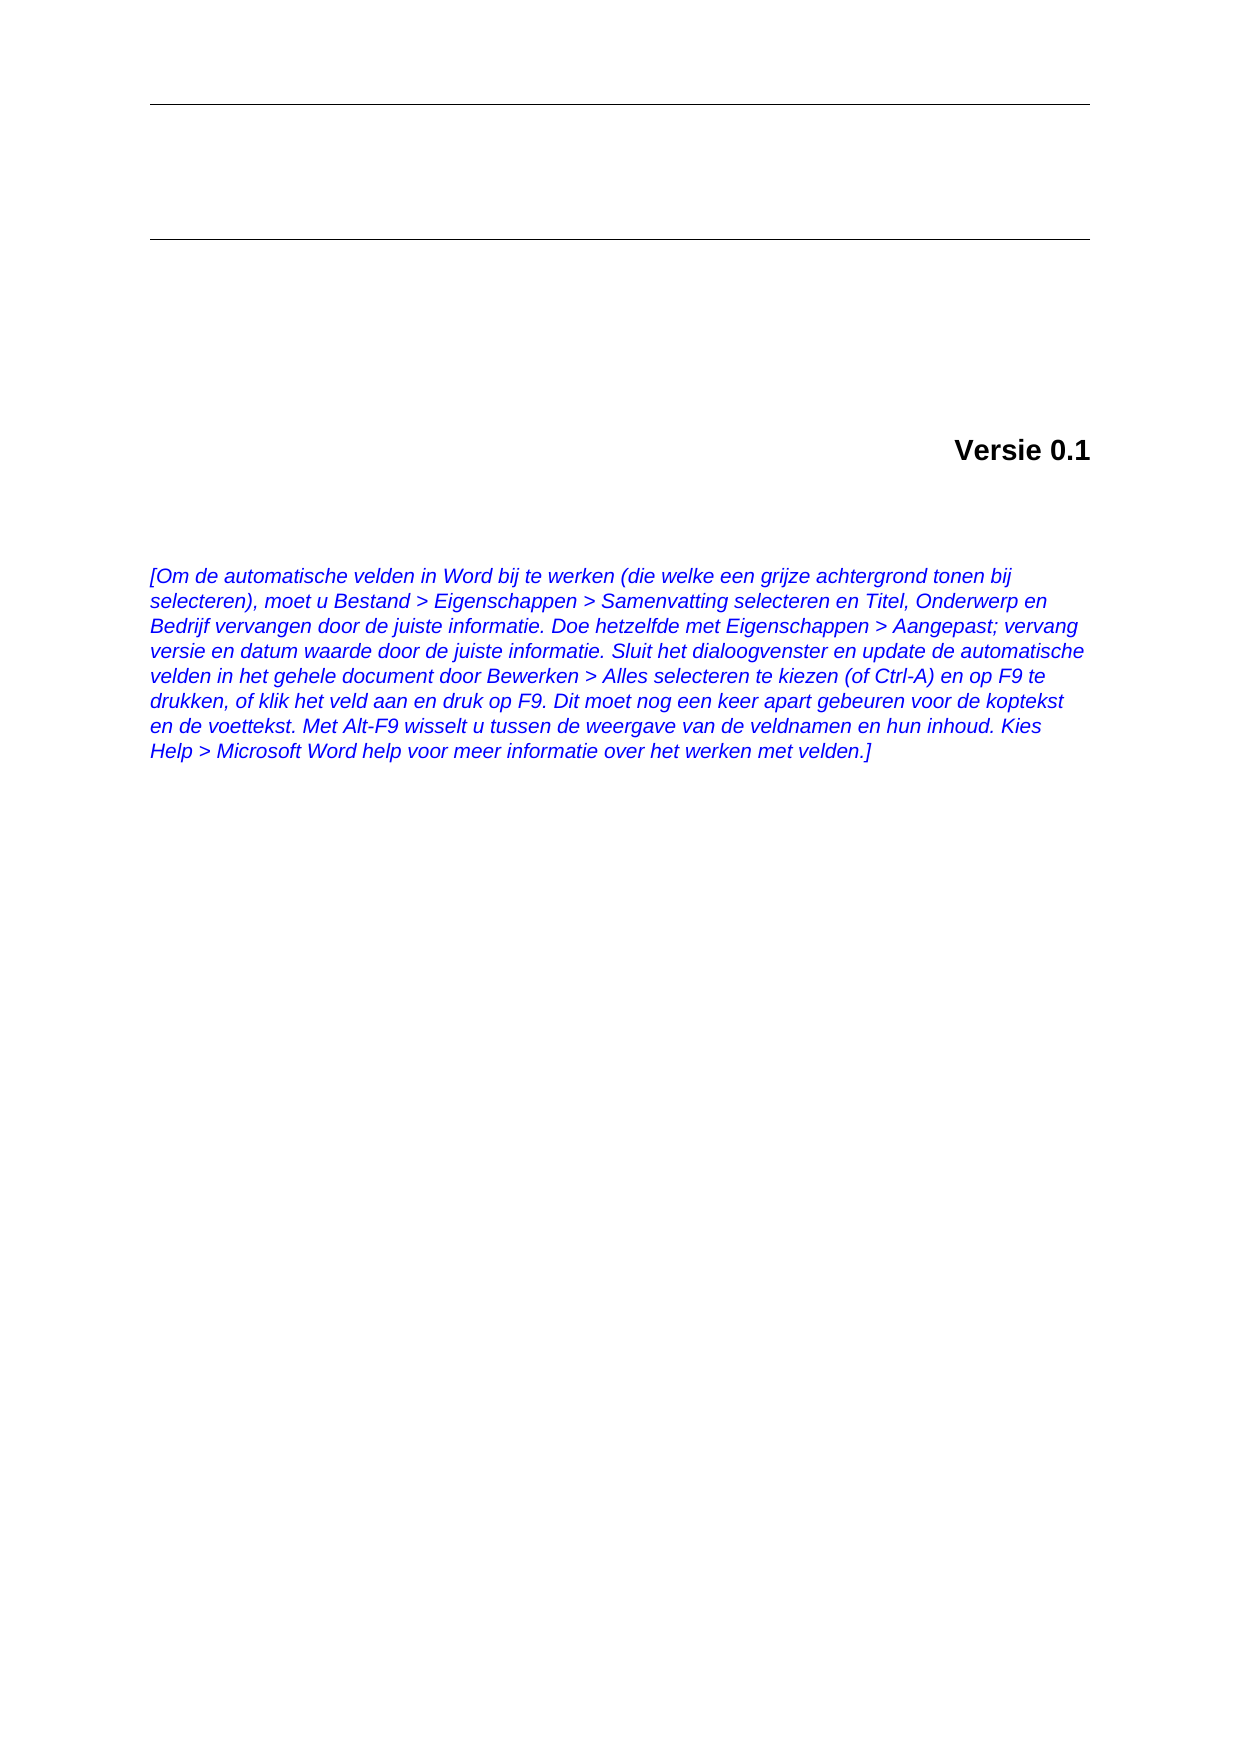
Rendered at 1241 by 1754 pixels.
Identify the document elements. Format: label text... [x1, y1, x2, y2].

subtitle Versie 0.1 [150, 433, 1090, 467]
text [Om de automatische velden in Word bij te werken (die welke een grijze achtergrond tonen bij selecteren), moet u Bestand > Eigenschappen > Samenvatting selecteren en Titel, Onderwerp en Bedrijf vervangen door de juiste informatie. Doe hetzelfde met Eigenschappen > Aangepast; vervang versie en datum waarde door de juiste informatie. Sluit het dialoogvenster en update de automatische velden in het gehele document door Bewerken > Alles selecteren te kiezen (of Ctrl-A) en op F9 te drukken, of klik het veld aan en druk op F9. Dit moet nog een keer apart gebeuren voor de koptekst en de voettekst. Met Alt-F9 wisselt u tussen de weergave van de veldnamen en hun inhoud. Kies Help > Microsoft Word help voor meer informatie over het werken met velden.] [150, 563, 1090, 763]
subtitle <Projectnaam> [150, 265, 1090, 299]
subtitle Navigation Map [150, 332, 1090, 366]
